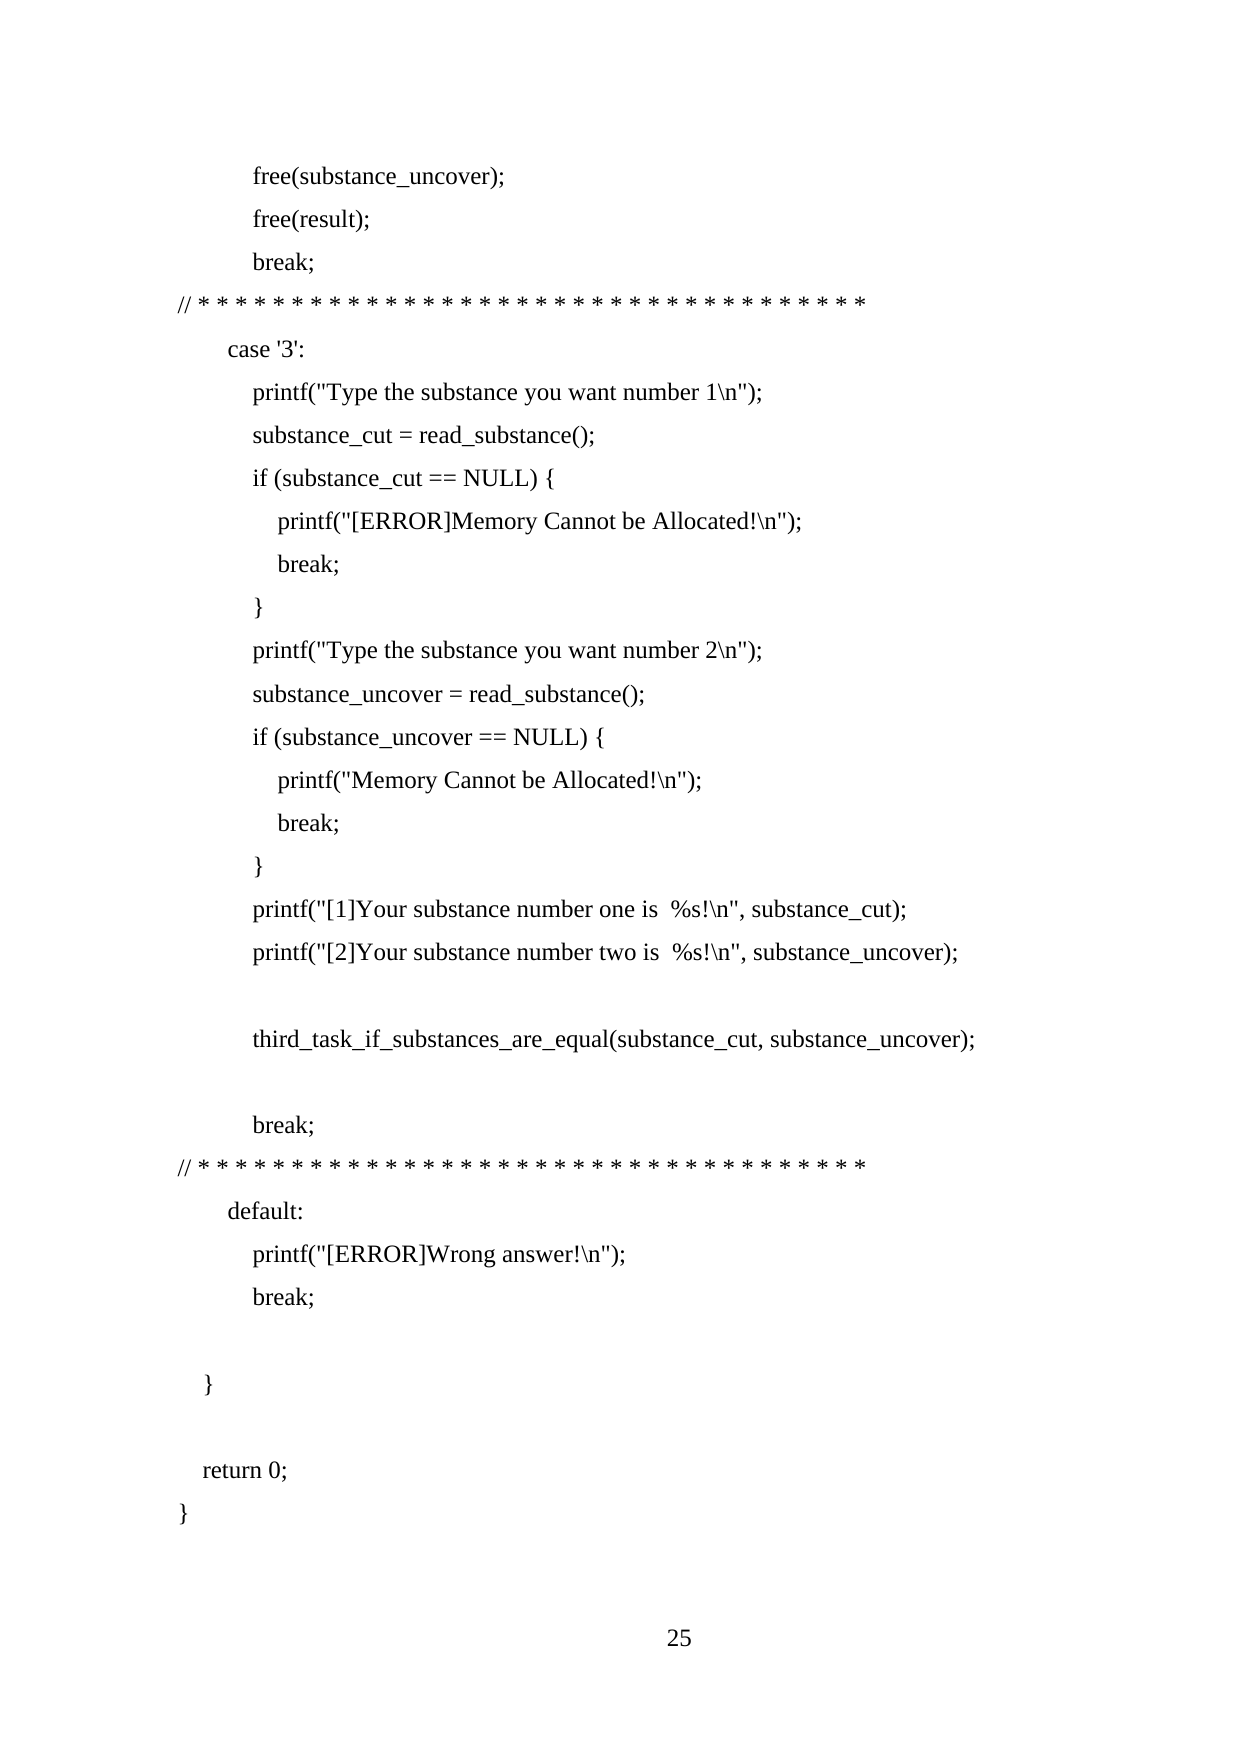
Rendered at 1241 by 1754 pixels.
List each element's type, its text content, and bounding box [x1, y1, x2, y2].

text free(result); [177, 204, 1181, 233]
text // * * * * * * * * * * * * * * * * * * * * * * * * * * * * * * * * * * * * [177, 1153, 1181, 1182]
text substance_cut = read_substance(); [177, 420, 1181, 449]
text default: [177, 1196, 1181, 1225]
text printf("Memory Cannot be Allocated!\n"); [177, 765, 1181, 794]
text substance_uncover = read_substance(); [177, 679, 1181, 707]
text break; [177, 247, 1181, 276]
text break; [177, 1110, 1181, 1139]
text third_task_if_substances_are_equal(substance_cut, substance_uncover); [177, 1024, 1181, 1052]
text } [177, 1369, 1181, 1397]
text break; [177, 808, 1181, 837]
text printf("[ERROR]Memory Cannot be Allocated!\n"); [177, 506, 1181, 535]
text printf("[1]Your substance number one is %s!\n", substance_cut); [177, 894, 1181, 923]
text return 0; [177, 1455, 1181, 1484]
text break; [177, 1282, 1181, 1311]
text case '3': [177, 334, 1181, 362]
text free(substance_uncover); [177, 161, 1181, 190]
text // * * * * * * * * * * * * * * * * * * * * * * * * * * * * * * * * * * * * [177, 291, 1181, 319]
text printf("Type the substance you want number 1\n"); [177, 377, 1181, 406]
text printf("[ERROR]Wrong answer!\n"); [177, 1239, 1181, 1268]
text } [177, 851, 1181, 880]
text if (substance_uncover == NULL) { [177, 722, 1181, 751]
text if (substance_cut == NULL) { [177, 463, 1181, 492]
text break; [177, 549, 1181, 578]
text } [177, 1498, 1181, 1527]
text printf("[2]Your substance number two is %s!\n", substance_uncover); [177, 937, 1181, 966]
text } [177, 592, 1181, 621]
text printf("Type the substance you want number 2\n"); [177, 636, 1181, 664]
